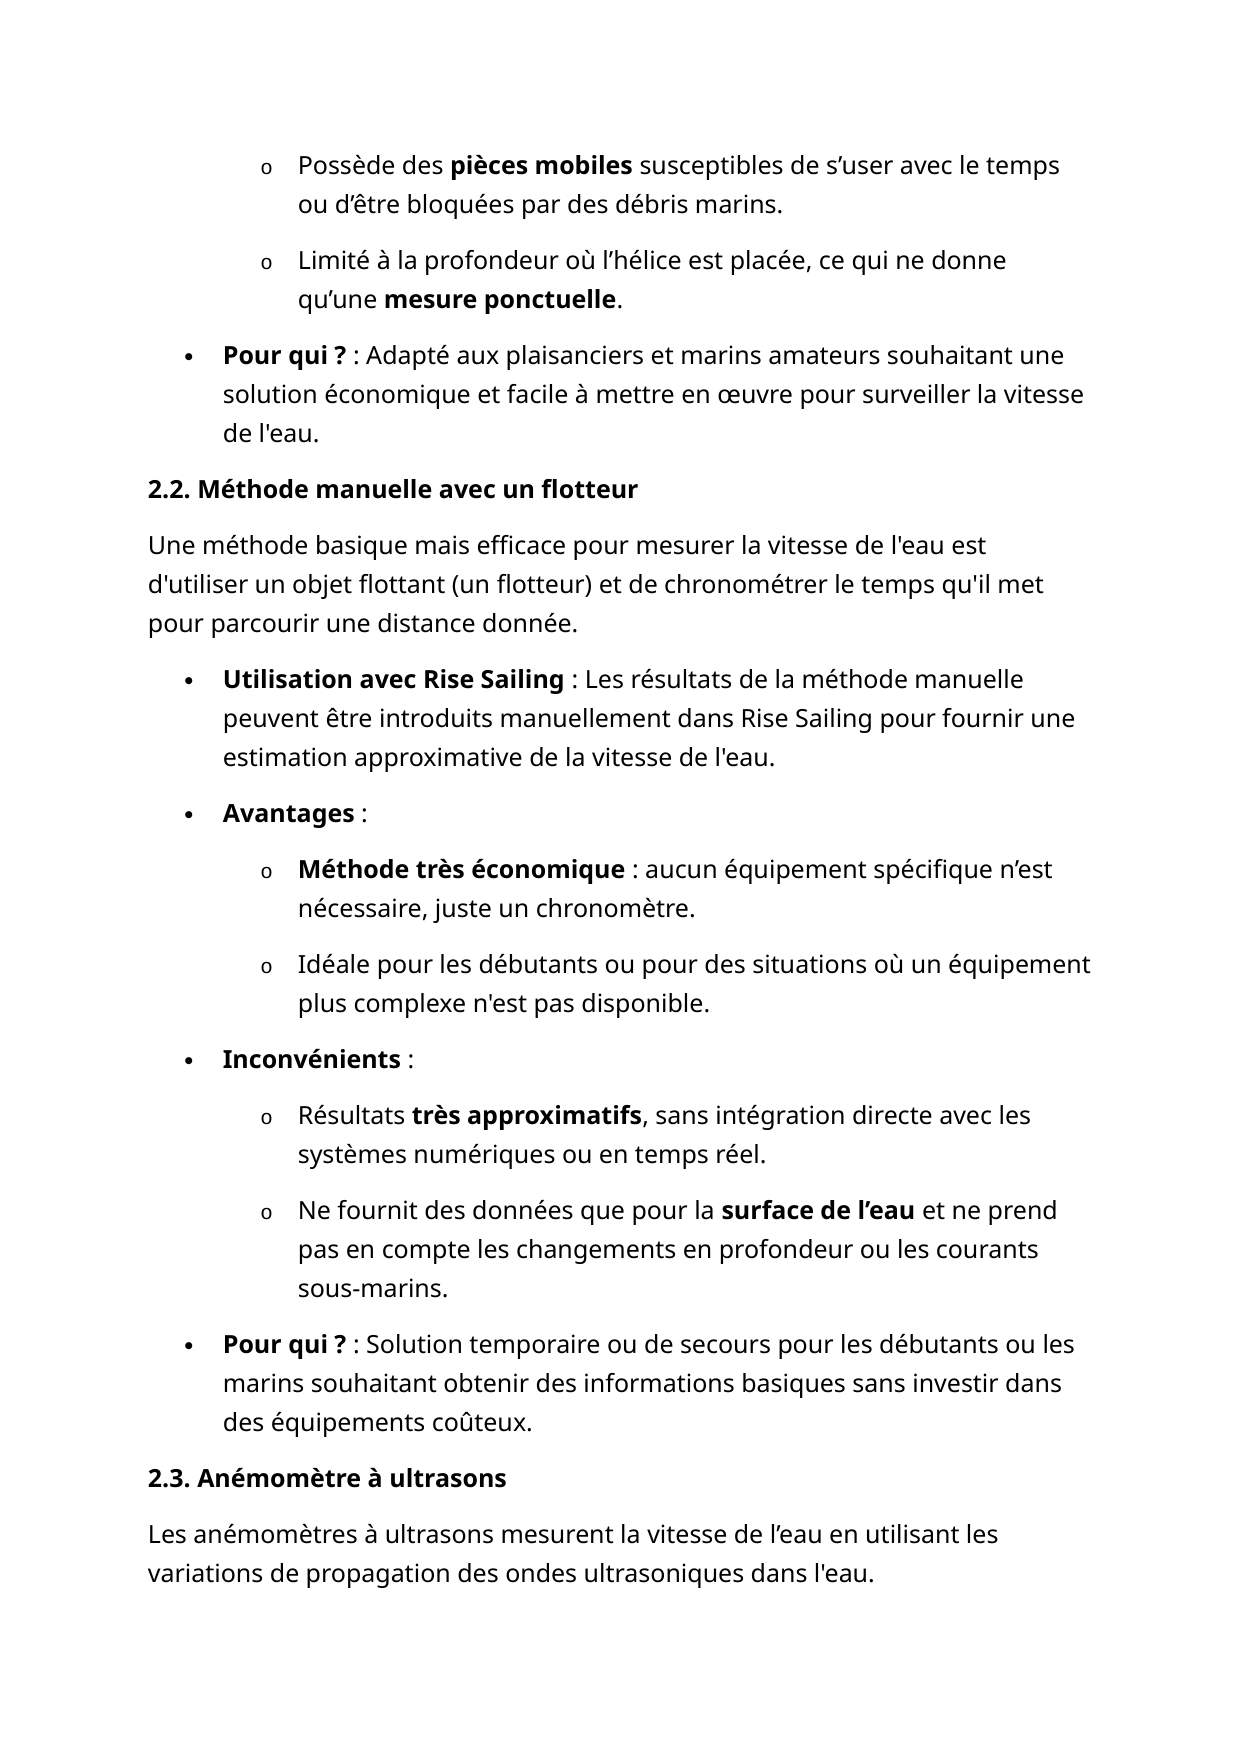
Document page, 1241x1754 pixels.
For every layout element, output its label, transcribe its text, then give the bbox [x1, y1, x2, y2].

list Idéale pour les débutants ou pour des situations où un équipement plus complexe n'est pas disponible. [260, 947, 1093, 1020]
list Méthode très économique : aucun équipement spécifique n’est nécessaire, juste un chronomètre. [260, 852, 1093, 925]
text Une méthode basique mais efficace pour mesurer la vitesse de l'eau est d'utiliser un objet flottant (un flotteur) et de chronométrer le temps qu'il met pour parcourir une distance donnée. [148, 528, 1093, 640]
text 2.3. Anémomètre à ultrasons [148, 1461, 1093, 1495]
list Limité à la profondeur où l’hélice est placée, ce qui ne donne qu’une mesure ponctuelle. [260, 243, 1093, 316]
text 2.2. Méthode manuelle avec un flotteur [148, 472, 1093, 506]
list Pour qui ? : Adapté aux plaisanciers et marins amateurs souhaitant une solution économique et facile à mettre en œuvre pour surveiller la vitesse de l'eau. [185, 338, 1093, 450]
text Les anémomètres à ultrasons mesurent la vitesse de l’eau en utilisant les variations de propagation des ondes ultrasoniques dans l'eau. [148, 1517, 1093, 1590]
list Ne fournit des données que pour la surface de l’eau et ne prend pas en compte les changements en profondeur ou les courants sous-marins. [260, 1193, 1093, 1305]
list Utilisation avec Rise Sailing : Les résultats de la méthode manuelle peuvent être introduits manuellement dans Rise Sailing pour fournir une estimation approximative de la vitesse de l'eau. [185, 662, 1093, 774]
list Possède des pièces mobiles susceptibles de s’user avec le temps ou d’être bloquées par des débris marins. [260, 148, 1093, 221]
list Avantages : [185, 796, 1093, 830]
list Inconvénients : [185, 1042, 1093, 1076]
list Pour qui ? : Solution temporaire ou de secours pour les débutants ou les marins souhaitant obtenir des informations basiques sans investir dans des équipements coûteux. [185, 1327, 1093, 1439]
list Résultats très approximatifs, sans intégration directe avec les systèmes numériques ou en temps réel. [260, 1098, 1093, 1171]
